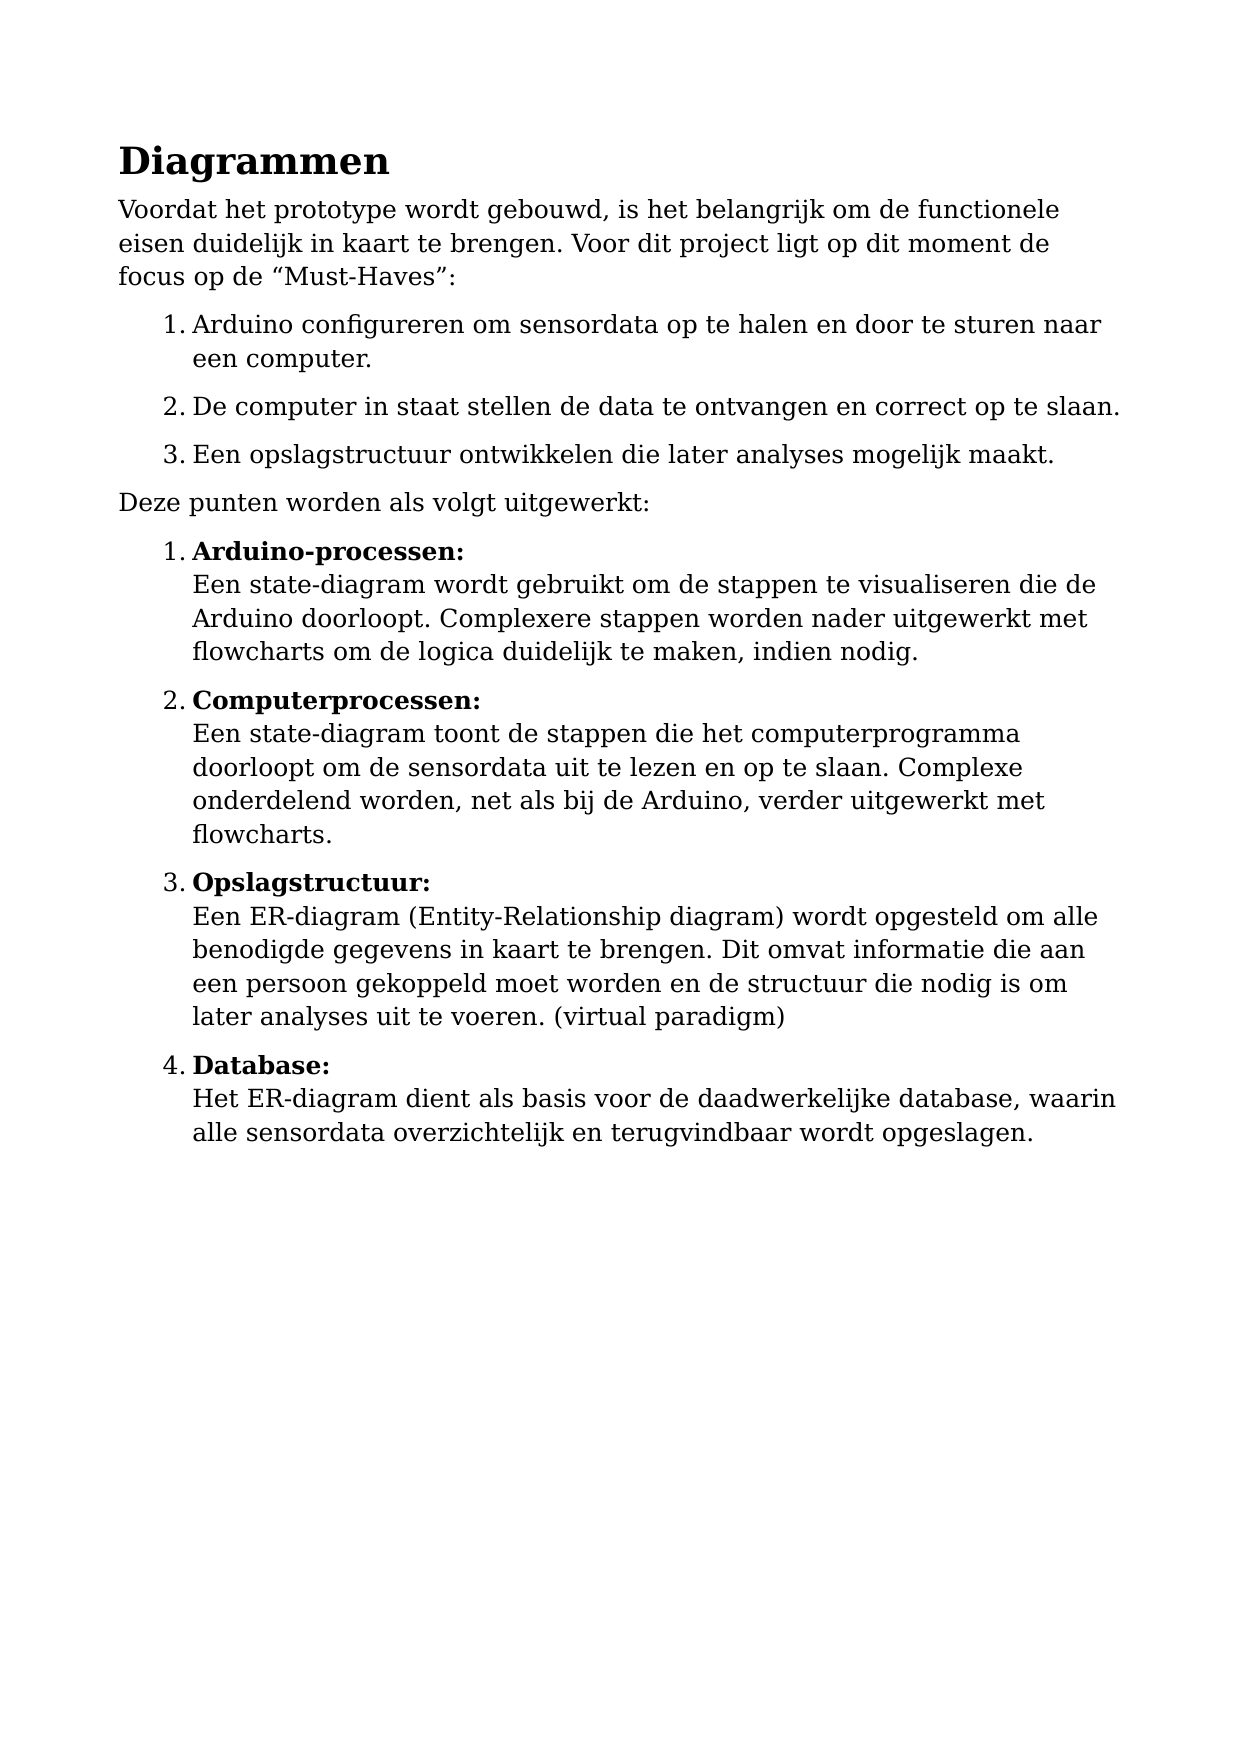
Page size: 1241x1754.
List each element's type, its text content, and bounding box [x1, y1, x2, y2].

list Opslagstructuur: Een ER-diagram (Entity-Relationship diagram) wordt opgesteld om alle benodigde gegevens in kaart te brengen. Dit omvat informatie die aan een persoon gekoppeld moet worden en de structuur die nodig is om later analyses uit te voeren. (virtual paradigm) [162, 868, 1122, 1032]
list Computerprocessen: Een state-diagram toont de stappen die het computerprogramma doorloopt om de sensordata uit te lezen en op te slaan. Complexe onderdelend worden, net als bij de Arduino, verder uitgewerkt met flowcharts. [162, 686, 1122, 849]
list Arduino-processen: Een state-diagram wordt gebruikt om de stappen te visualiseren die de Arduino doorloopt. Complexere stappen worden nader uitgewerkt met flowcharts om de logica duidelijk te maken, indien nodig. [162, 537, 1122, 667]
list Arduino configureren om sensordata op te halen en door te sturen naar een computer. [162, 311, 1122, 373]
text Deze punten worden als volgt uitgewerkt: [118, 489, 1122, 518]
list Een opslagstructuur ontwikkelen die later analyses mogelijk maakt. [162, 441, 1122, 470]
subtitle Diagrammen [118, 139, 1122, 183]
list Database: Het ER-diagram dient als basis voor de daadwerkelijke database, waarin alle sensordata overzichtelijk en terugvindbaar wordt opgeslagen. [162, 1051, 1122, 1147]
text Voordat het prototype wordt gebouwd, is het belangrijk om de functionele eisen duidelijk in kaart te brengen. Voor dit project ligt op dit moment de focus op de “Must-Haves”: [118, 196, 1122, 292]
list De computer in staat stellen de data te ontvangen en correct op te slaan. [162, 392, 1122, 422]
